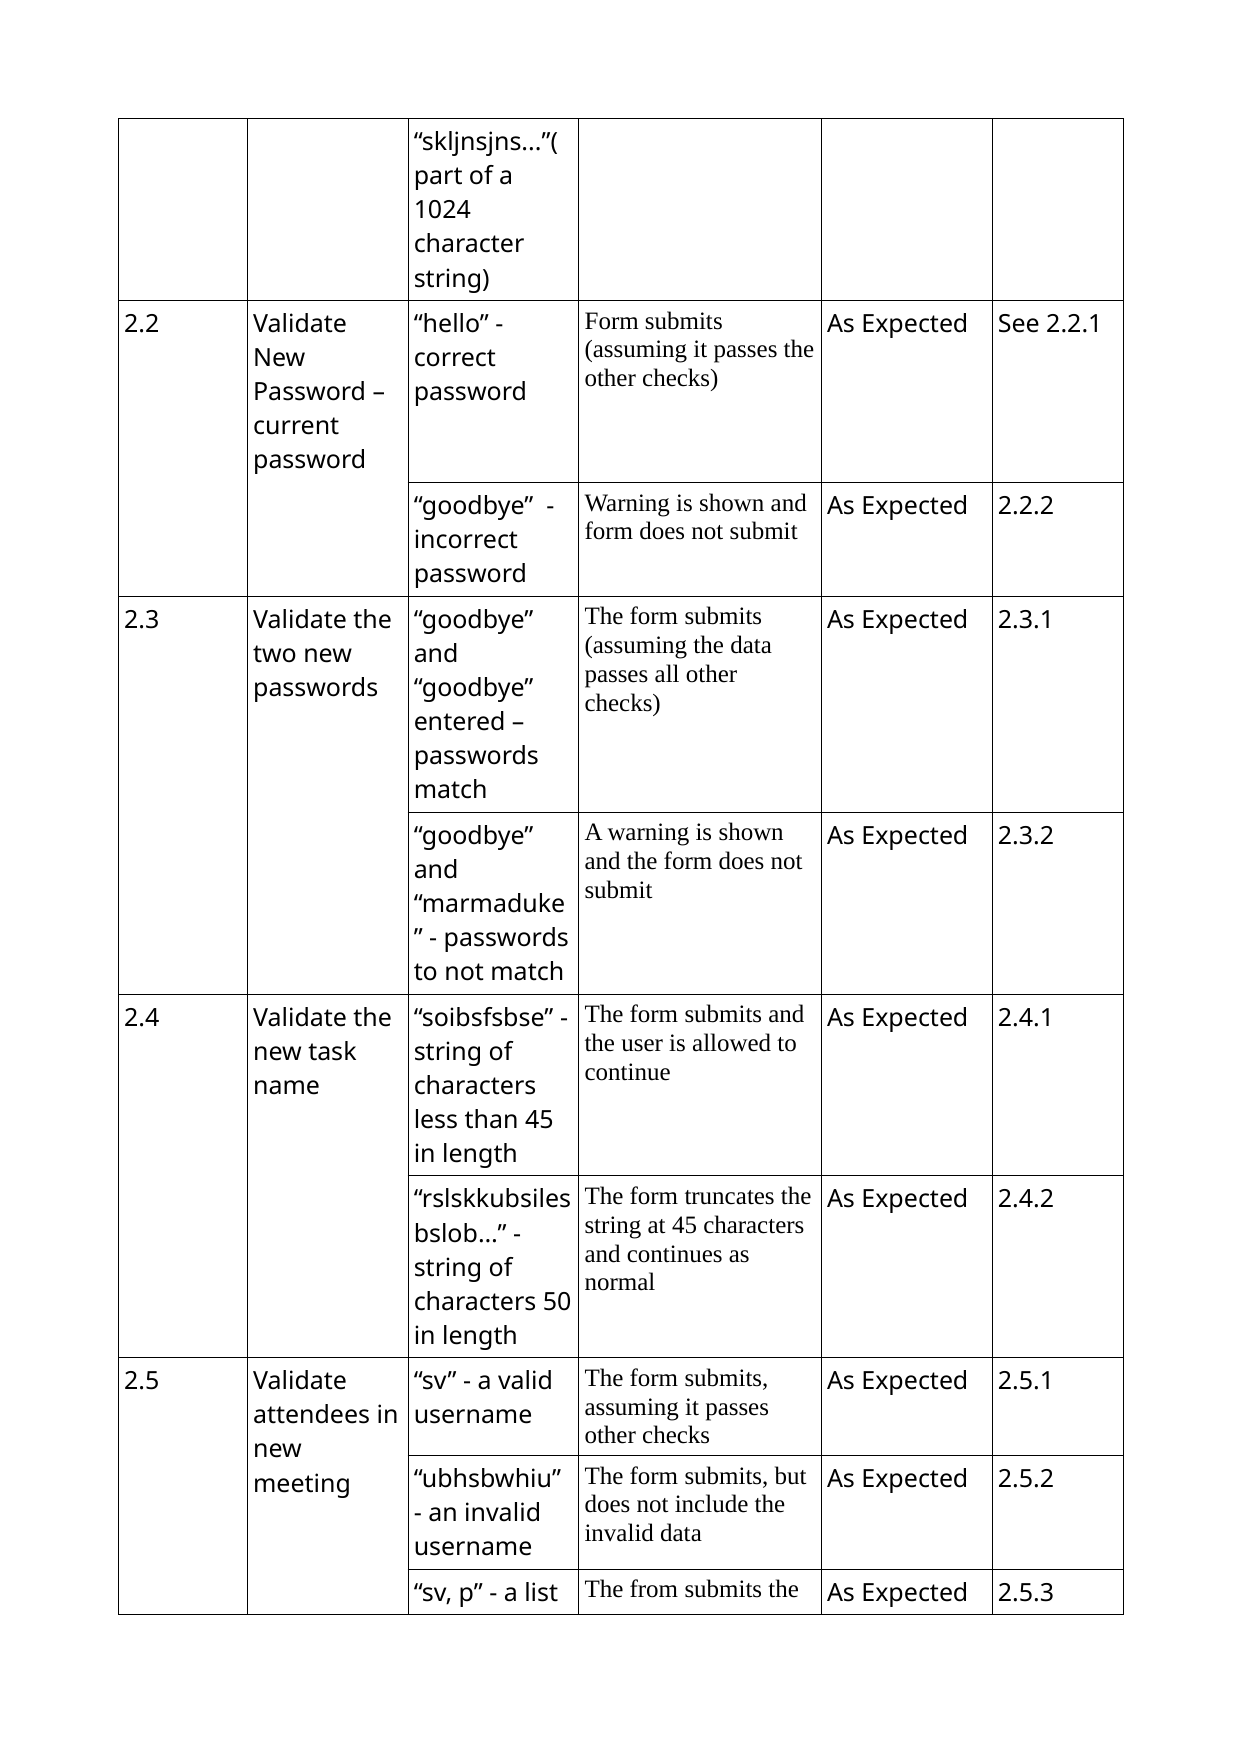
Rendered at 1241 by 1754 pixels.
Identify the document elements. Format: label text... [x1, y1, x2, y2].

table_cell As Expected [822, 995, 992, 1175]
table_cell “rslskkubsilesbslob…” - string of characters 50 in length [409, 1176, 578, 1357]
table_cell Form submits (assuming it passes the other checks) [579, 301, 821, 482]
table_cell As Expected [822, 483, 992, 596]
table_cell As Expected [822, 1570, 992, 1614]
table_cell See 2.2.1 [993, 301, 1123, 482]
table_cell A warning is shown and the form does not submit [579, 813, 821, 993]
table_cell “hello” - correct password [409, 301, 578, 482]
table_cell “sv” - a valid username [409, 1358, 578, 1455]
table_cell Validate attendees in new meeting [248, 1358, 408, 1614]
table_cell 2.4.2 [993, 1176, 1123, 1357]
table_cell “goodbye” and “marmaduke” - passwords to not match [409, 813, 578, 993]
table_cell 2.3.2 [993, 813, 1123, 993]
table_cell 2.4 [119, 995, 247, 1357]
table_cell “soibsfsbse” - string of characters less than 45 in length [409, 995, 578, 1175]
table_cell The form submits (assuming the data passes all other checks) [579, 597, 821, 812]
table_cell As Expected [822, 301, 992, 482]
table_cell [119, 119, 247, 300]
table_cell “skljnsjns...”(part of a 1024 character string) [409, 119, 578, 300]
table_cell “sv, p” - a list [409, 1570, 578, 1614]
table_cell 2.3.1 [993, 597, 1123, 812]
table_cell 2.5.3 [993, 1570, 1123, 1614]
table_cell The form truncates the string at 45 characters and continues as normal [579, 1176, 821, 1357]
table_cell As Expected [822, 1358, 992, 1455]
table_cell “goodbye” - incorrect password [409, 483, 578, 596]
table_cell The form submits, but does not include the invalid data [579, 1456, 821, 1569]
table_cell Validate the new task name [248, 995, 408, 1357]
table_cell [579, 119, 821, 300]
table_cell 2.5 [119, 1358, 247, 1614]
table_cell The form submits and the user is allowed to continue [579, 995, 821, 1175]
table_cell 2.4.1 [993, 995, 1123, 1175]
table_cell As Expected [822, 1176, 992, 1357]
table_cell 2.5.2 [993, 1456, 1123, 1569]
table_cell As Expected [822, 1456, 992, 1569]
table_cell [993, 119, 1123, 300]
table_cell “ubhsbwhiu” - an invalid username [409, 1456, 578, 1569]
table_cell As Expected [822, 597, 992, 812]
table_cell As Expected [822, 813, 992, 993]
table_cell Warning is shown and form does not submit [579, 483, 821, 596]
table_cell 2.3 [119, 597, 247, 993]
table_cell Validate New Password – current password [248, 301, 408, 596]
table_cell The form submits, assuming it passes other checks [579, 1358, 821, 1455]
table_cell 2.2 [119, 301, 247, 596]
table_cell 2.2.2 [993, 483, 1123, 596]
table_cell The from submits the [579, 1570, 821, 1614]
table_cell [822, 119, 992, 300]
table_cell [248, 119, 408, 300]
table_cell Validate the two new passwords [248, 597, 408, 993]
table_cell 2.5.1 [993, 1358, 1123, 1455]
table_cell “goodbye” and “goodbye” entered – passwords match [409, 597, 578, 812]
